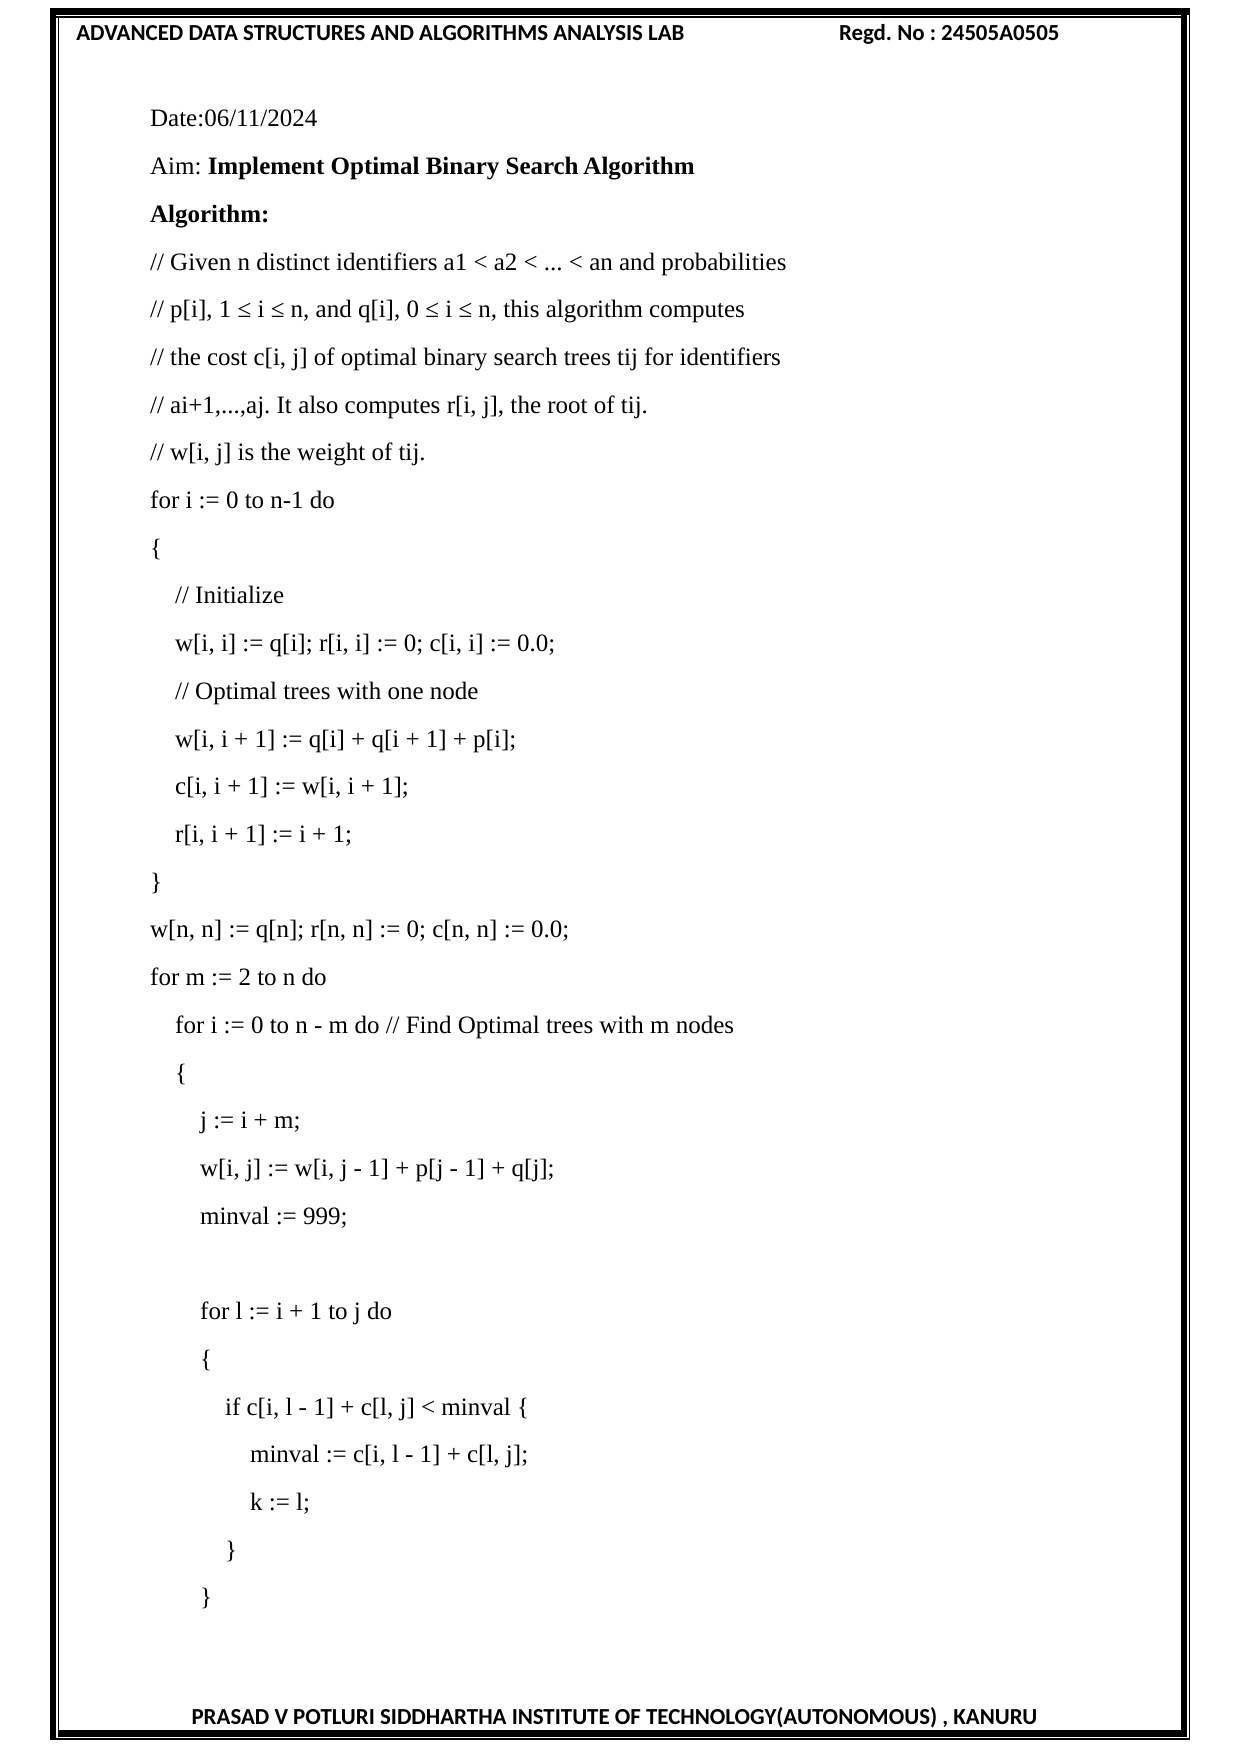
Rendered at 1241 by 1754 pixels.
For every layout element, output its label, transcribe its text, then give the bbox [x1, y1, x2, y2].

text { [150, 1344, 1122, 1373]
text w[n, n] := q[n]; r[n, n] := 0; c[n, n] := 0.0; [150, 914, 1122, 943]
text Aim: Implement Optimal Binary Search Algorithm [150, 151, 1122, 180]
text // ai+1,...,aj. It also computes r[i, j], the root of tij. [150, 390, 1122, 418]
text for i := 0 to n - m do // Find Optimal trees with m nodes [150, 1010, 1122, 1039]
text w[i, j] := w[i, j - 1] + p[j - 1] + q[j]; [150, 1153, 1122, 1182]
text // Optimal trees with one node [150, 676, 1122, 705]
text c[i, i + 1] := w[i, i + 1]; [150, 771, 1122, 800]
text r[i, i + 1] := i + 1; [150, 819, 1122, 848]
text // Given n distinct identifiers a1 < a2 < ... < an and probabilities [150, 247, 1122, 275]
text } [150, 867, 1122, 896]
text Algorithm: [150, 199, 1122, 228]
text { [150, 1058, 1122, 1086]
text // the cost c[i, j] of optimal binary search trees tij for identifiers [150, 342, 1122, 371]
text // p[i], 1 ≤ i ≤ n, and q[i], 0 ≤ i ≤ n, this algorithm computes [150, 294, 1122, 323]
text k := l; [150, 1487, 1122, 1516]
text // w[i, j] is the weight of tij. [150, 437, 1122, 466]
text } [150, 1582, 1122, 1611]
text for l := i + 1 to j do [150, 1296, 1122, 1325]
text Date:06/11/2024 [150, 103, 1122, 132]
text w[i, i + 1] := q[i] + q[i + 1] + p[i]; [150, 724, 1122, 752]
text { [150, 533, 1122, 562]
text for i := 0 to n-1 do [150, 485, 1122, 514]
text if c[i, l - 1] + c[l, j] < minval { [150, 1392, 1122, 1420]
text // Initialize [150, 581, 1122, 609]
text w[i, i] := q[i]; r[i, i] := 0; c[i, i] := 0.0; [150, 628, 1122, 657]
text minval := 999; [150, 1201, 1122, 1229]
text for m := 2 to n do [150, 962, 1122, 991]
text } [150, 1535, 1122, 1563]
text minval := c[i, l - 1] + c[l, j]; [150, 1439, 1122, 1468]
text j := i + m; [150, 1105, 1122, 1134]
